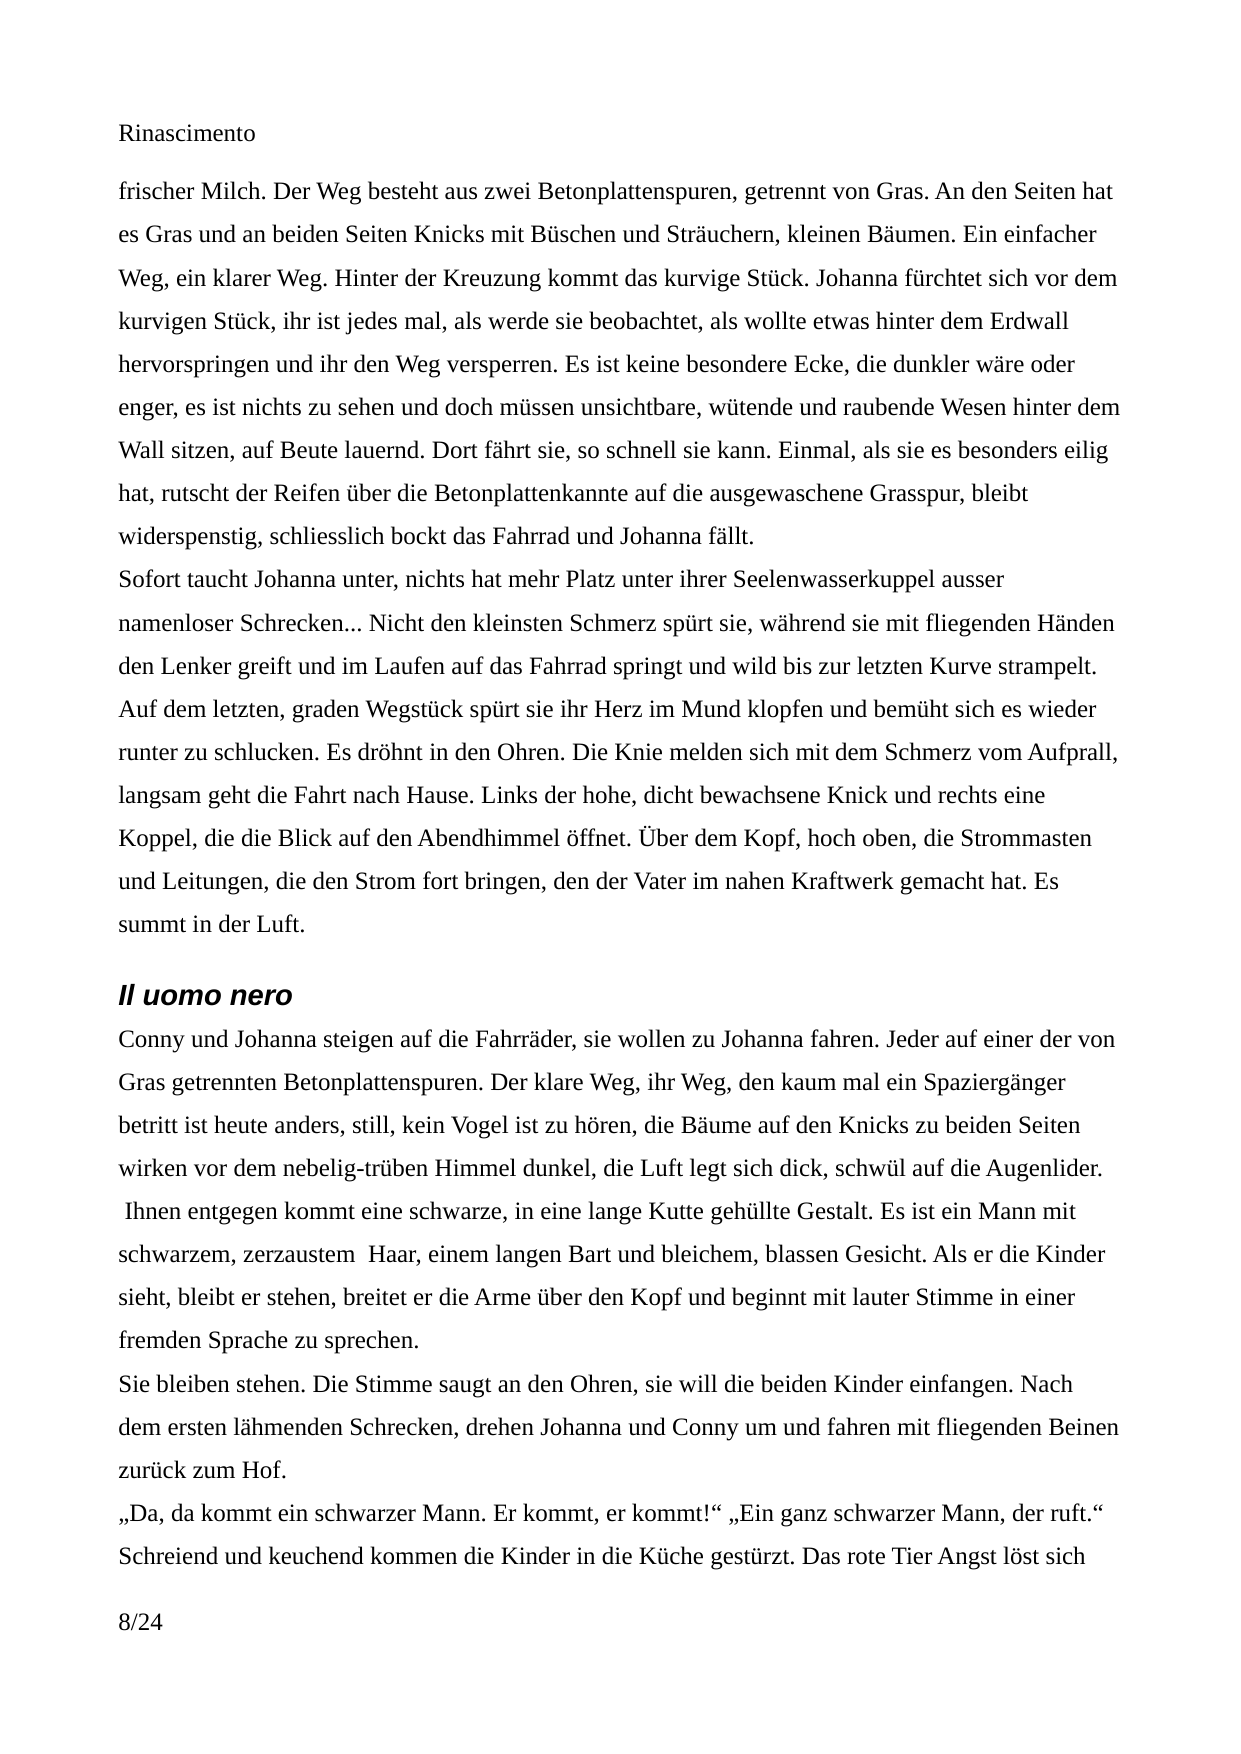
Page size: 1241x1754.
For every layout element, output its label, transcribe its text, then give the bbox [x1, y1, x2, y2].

text Sie bleiben stehen. Die Stimme saugt an den Ohren, sie will die beiden Kinder einfangen. Nach dem ersten lähmenden Schrecken, drehen Johanna und Conny um und fahren mit fliegenden Beinen zurück zum Hof. [118, 1369, 1122, 1484]
subtitle Il uomo nero [118, 978, 1122, 1011]
text „Da, da kommt ein schwarzer Mann. Er kommt, er kommt!“ „Ein ganz schwarzer Mann, der ruft.“ Schreiend und keuchend kommen die Kinder in die Küche gestürzt. Das rote Tier Angst löst sich [118, 1498, 1122, 1570]
text Conny und Johanna steigen auf die Fahrräder, sie wollen zu Johanna fahren. Jeder auf einer der von Gras getrennten Betonplattenspuren. Der klare Weg, ihr Weg, den kaum mal ein Spaziergänger betritt ist heute anders, still, kein Vogel ist zu hören, die Bäume auf den Knicks zu beiden Seiten wirken vor dem nebelig-trüben Himmel dunkel, die Luft legt sich dick, schwül auf die Augenlider. [118, 1024, 1122, 1182]
text frischer Milch. Der Weg besteht aus zwei Betonplattenspuren, getrennt von Gras. An den Seiten hat es Gras und an beiden Seiten Knicks mit Büschen und Sträuchern, kleinen Bäumen. Ein einfacher Weg, ein klarer Weg. Hinter der Kreuzung kommt das kurvige Stück. Johanna fürchtet sich vor dem kurvigen Stück, ihr ist jedes mal, als werde sie beobachtet, als wollte etwas hinter dem Erdwall hervorspringen und ihr den Weg versperren. Es ist keine besondere Ecke, die dunkler wäre oder enger, es ist nichts zu sehen und doch müssen unsichtbare, wütende und raubende Wesen hinter dem Wall sitzen, auf Beute lauernd. Dort fährt sie, so schnell sie kann. Einmal, als sie es besonders eilig hat, rutscht der Reifen über die Betonplattenkannte auf die ausgewaschene Grasspur, bleibt widerspenstig, schliesslich bockt das Fahrrad und Johanna fällt. [118, 176, 1122, 550]
text Sofort taucht Johanna unter, nichts hat mehr Platz unter ihrer Seelenwasserkuppel ausser namenloser Schrecken... Nicht den kleinsten Schmerz spürt sie, während sie mit fliegenden Händen den Lenker greift und im Laufen auf das Fahrrad springt und wild bis zur letzten Kurve strampelt. Auf dem letzten, graden Wegstück spürt sie ihr Herz im Mund klopfen und bemüht sich es wieder runter zu schlucken. Es dröhnt in den Ohren. Die Knie melden sich mit dem Schmerz vom Aufprall, langsam geht die Fahrt nach Hause. Links der hohe, dicht bewachsene Knick und rechts eine Koppel, die die Blick auf den Abendhimmel öffnet. Über dem Kopf, hoch oben, die Strommasten und Leitungen, die den Strom fort bringen, den der Vater im nahen Kraftwerk gemacht hat. Es summt in der Luft. [118, 564, 1122, 938]
text Ihnen entgegen kommt eine schwarze, in eine lange Kutte gehüllte Gestalt. Es ist ein Mann mit schwarzem, zerzaustem Haar, einem langen Bart und bleichem, blassen Gesicht. Als er die Kinder sieht, bleibt er stehen, breitet er die Arme über den Kopf und beginnt mit lauter Stimme in einer fremden Sprache zu sprechen. [118, 1196, 1122, 1354]
